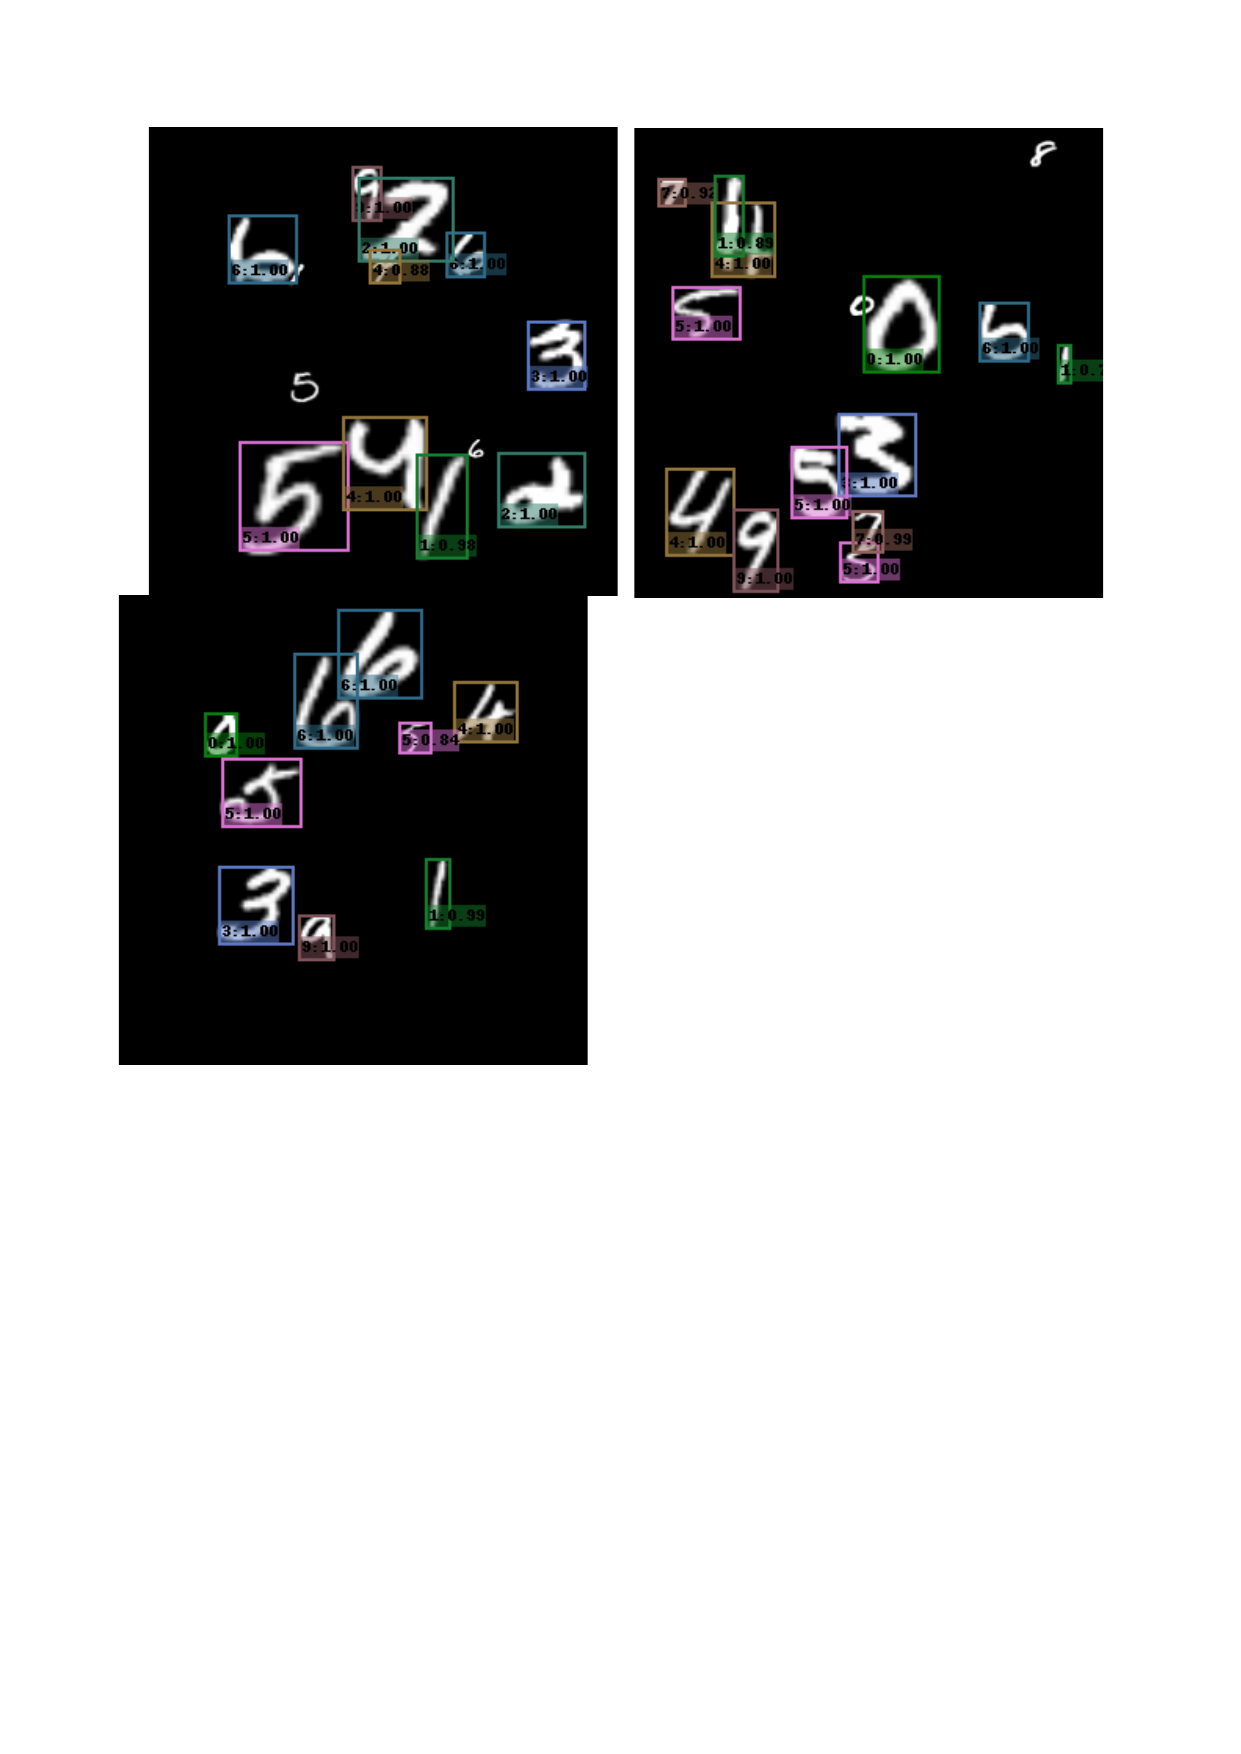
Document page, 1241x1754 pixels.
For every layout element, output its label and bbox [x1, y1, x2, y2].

picture [118, 127, 618, 1065]
picture [634, 128, 1104, 598]
